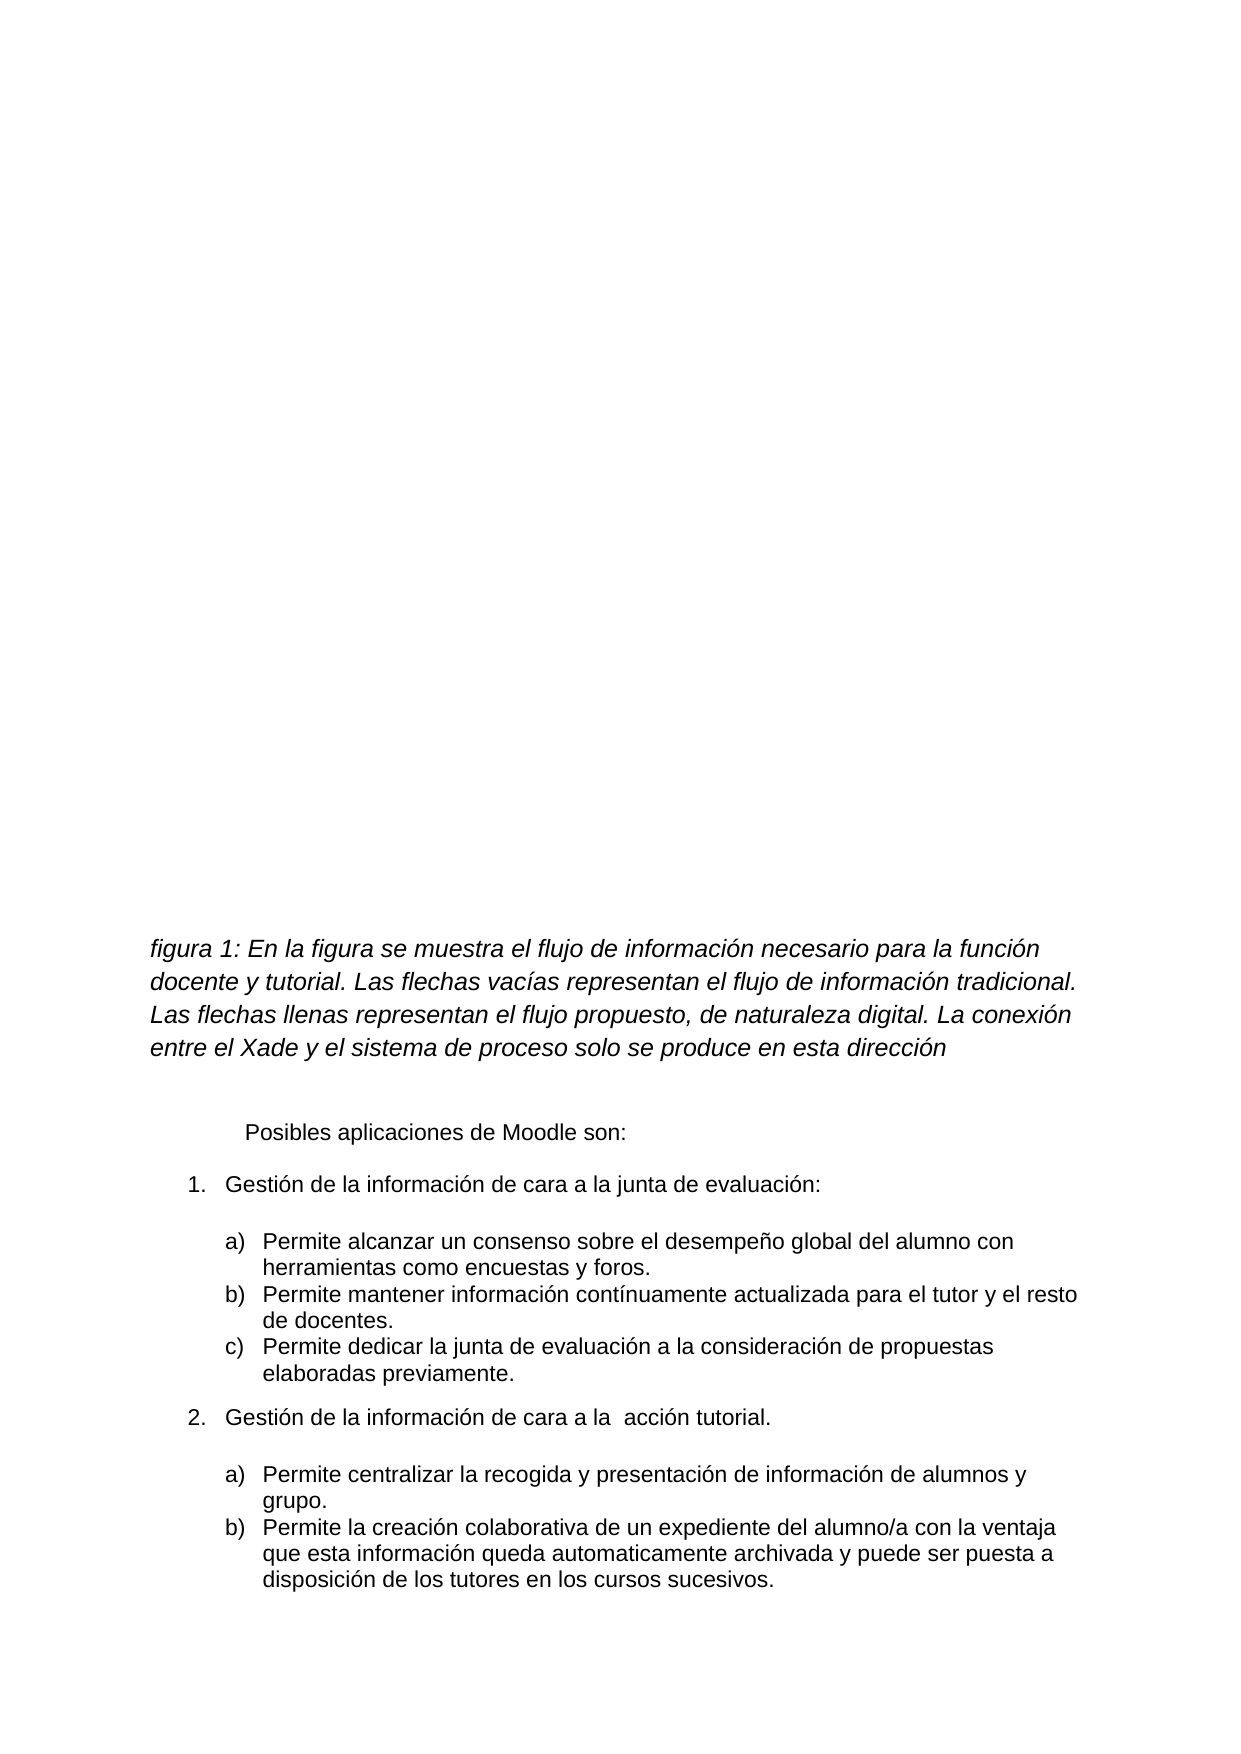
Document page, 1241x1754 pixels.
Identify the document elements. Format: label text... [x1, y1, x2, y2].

list Permite alcanzar un consenso sobre el desempeño global del alumno con herramientas como encuestas y foros. [225, 1228, 1090, 1281]
list Permite mantener información contínuamente actualizada para el tutor y el resto de docentes. [225, 1281, 1090, 1333]
text Posibles aplicaciones de Moodle son: [150, 1119, 1090, 1146]
list Permite la creación colaborativa de un expediente del alumno/a con la ventaja que esta información queda automaticamente archivada y puede ser puesta a disposición de los tutores en los cursos sucesivos. [225, 1513, 1090, 1593]
text figura 1: En la figura se muestra el flujo de información necesario para la función docente y tutorial. Las flechas vacías representan el flujo de información tradicional. Las flechas llenas representan el flujo propuesto, de naturaleza digital. La conexión entre el Xade y el sistema de proceso solo se produce en esta dirección [150, 162, 1090, 1062]
list Gestión de la información de cara a la junta de evaluación: [187, 1171, 1090, 1197]
list Permite centralizar la recogida y presentación de información de alumnos y grupo. [225, 1461, 1090, 1513]
list Gestión de la información de cara a la acción tutorial. [187, 1404, 1090, 1430]
list Permite dedicar la junta de evaluación a la consideración de propuestas elaboradas previamente. [225, 1333, 1090, 1386]
